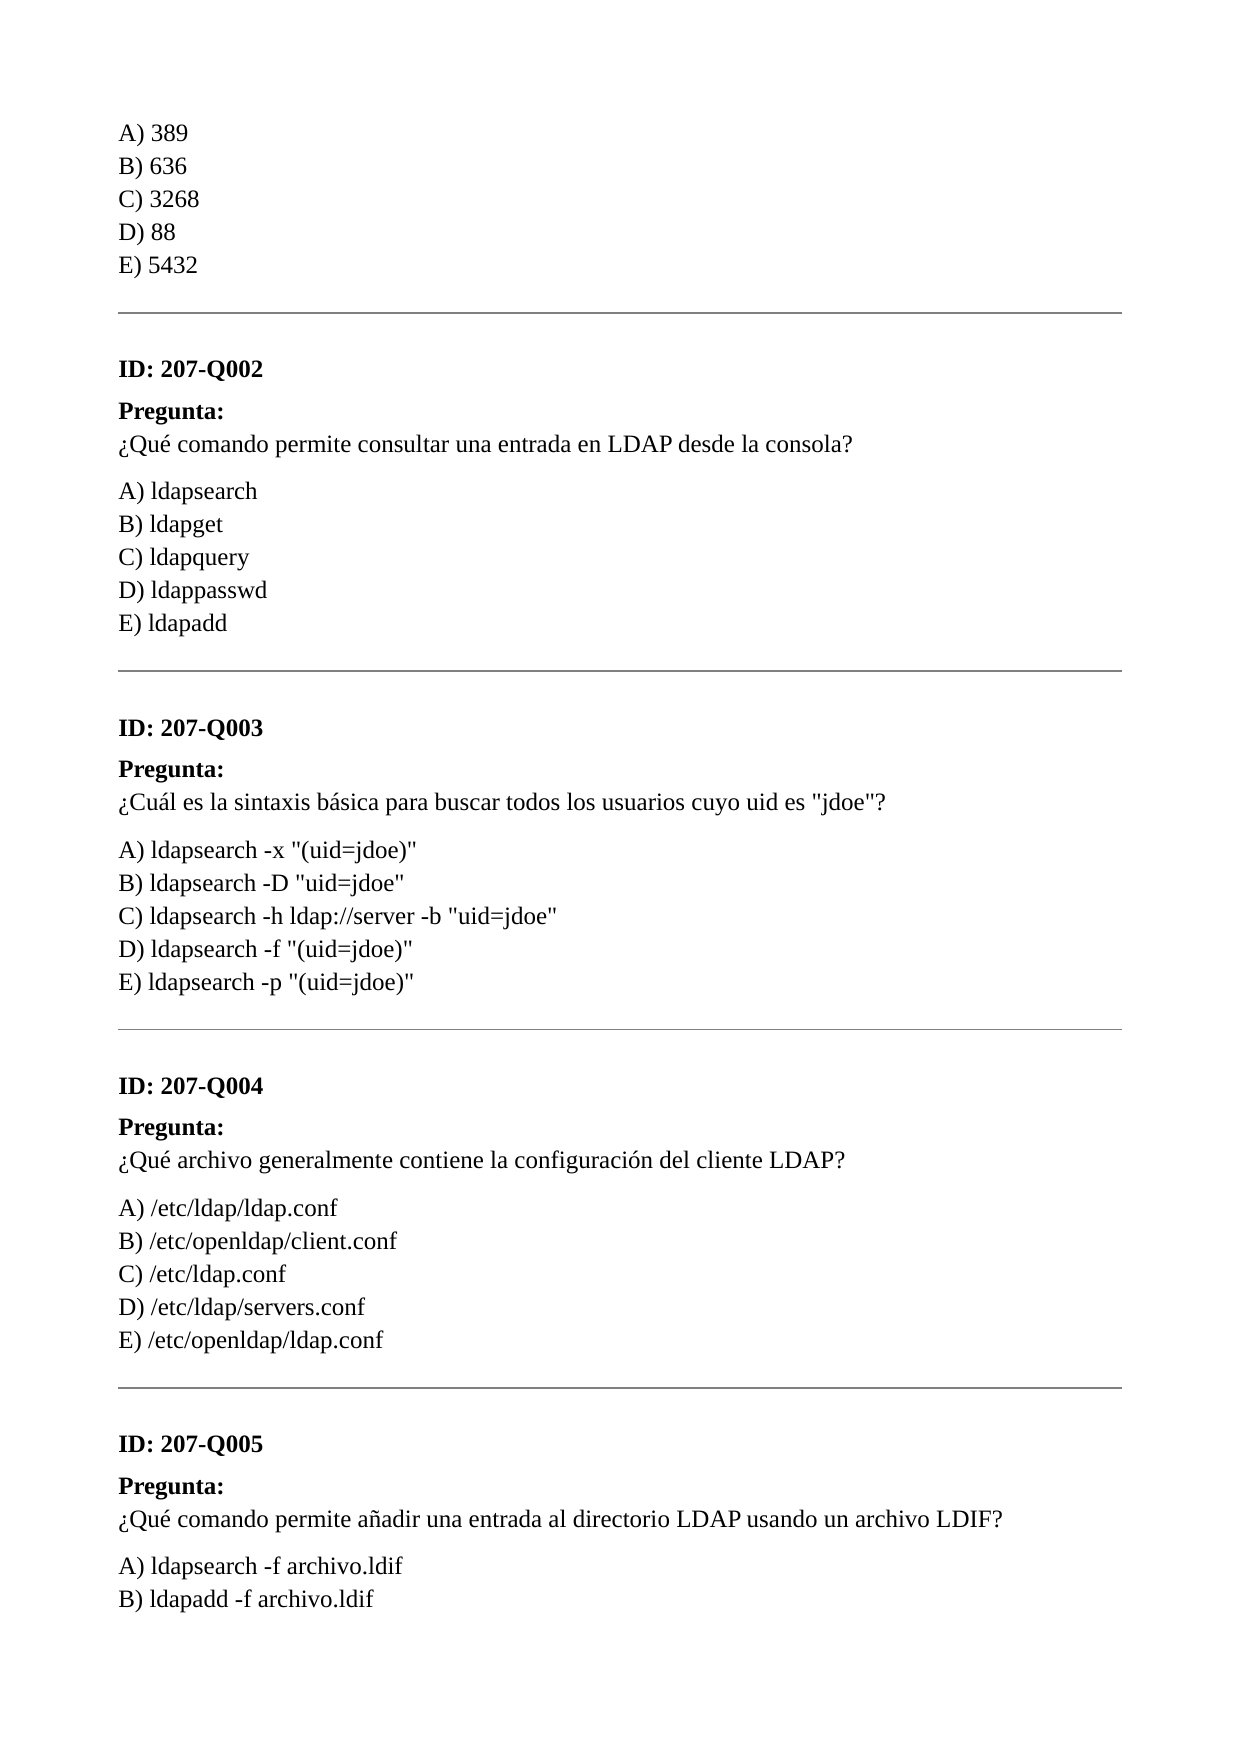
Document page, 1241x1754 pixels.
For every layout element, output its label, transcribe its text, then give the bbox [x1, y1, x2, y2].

subtitle ID: 207-Q005 [118, 1429, 1122, 1458]
text A) ldapsearch B) ldapget C) ldapquery D) ldappasswd E) ldapadd [118, 476, 1122, 637]
text Pregunta: ¿Qué archivo generalmente contiene la configuración del cliente LDAP? [118, 1112, 1122, 1174]
text A) ldapsearch -x "(uid=jdoe)" B) ldapsearch -D "uid=jdoe" C) ldapsearch -h ldap://server -b "uid=jdoe" D) ldapsearch -f "(uid=jdoe)" E) ldapsearch -p "(uid=jdoe)" [118, 835, 1122, 996]
text A) ldapsearch -f archivo.ldif B) ldapadd -f archivo.ldif [118, 1551, 1122, 1613]
text Pregunta: ¿Qué comando permite consultar una entrada en LDAP desde la consola? [118, 396, 1122, 458]
subtitle ID: 207-Q004 [118, 1071, 1122, 1100]
text Pregunta: ¿Qué comando permite añadir una entrada al directorio LDAP usando un archivo LDIF? [118, 1471, 1122, 1533]
text A) /etc/ldap/ldap.conf B) /etc/openldap/client.conf C) /etc/ldap.conf D) /etc/ldap/servers.conf E) /etc/openldap/ldap.conf [118, 1193, 1122, 1354]
text A) 389 B) 636 C) 3268 D) 88 E) 5432 [118, 118, 1122, 279]
text Pregunta: ¿Cuál es la sintaxis básica para buscar todos los usuarios cuyo uid es "jdoe"? [118, 754, 1122, 816]
subtitle ID: 207-Q003 [118, 713, 1122, 742]
subtitle ID: 207-Q002 [118, 354, 1122, 383]
